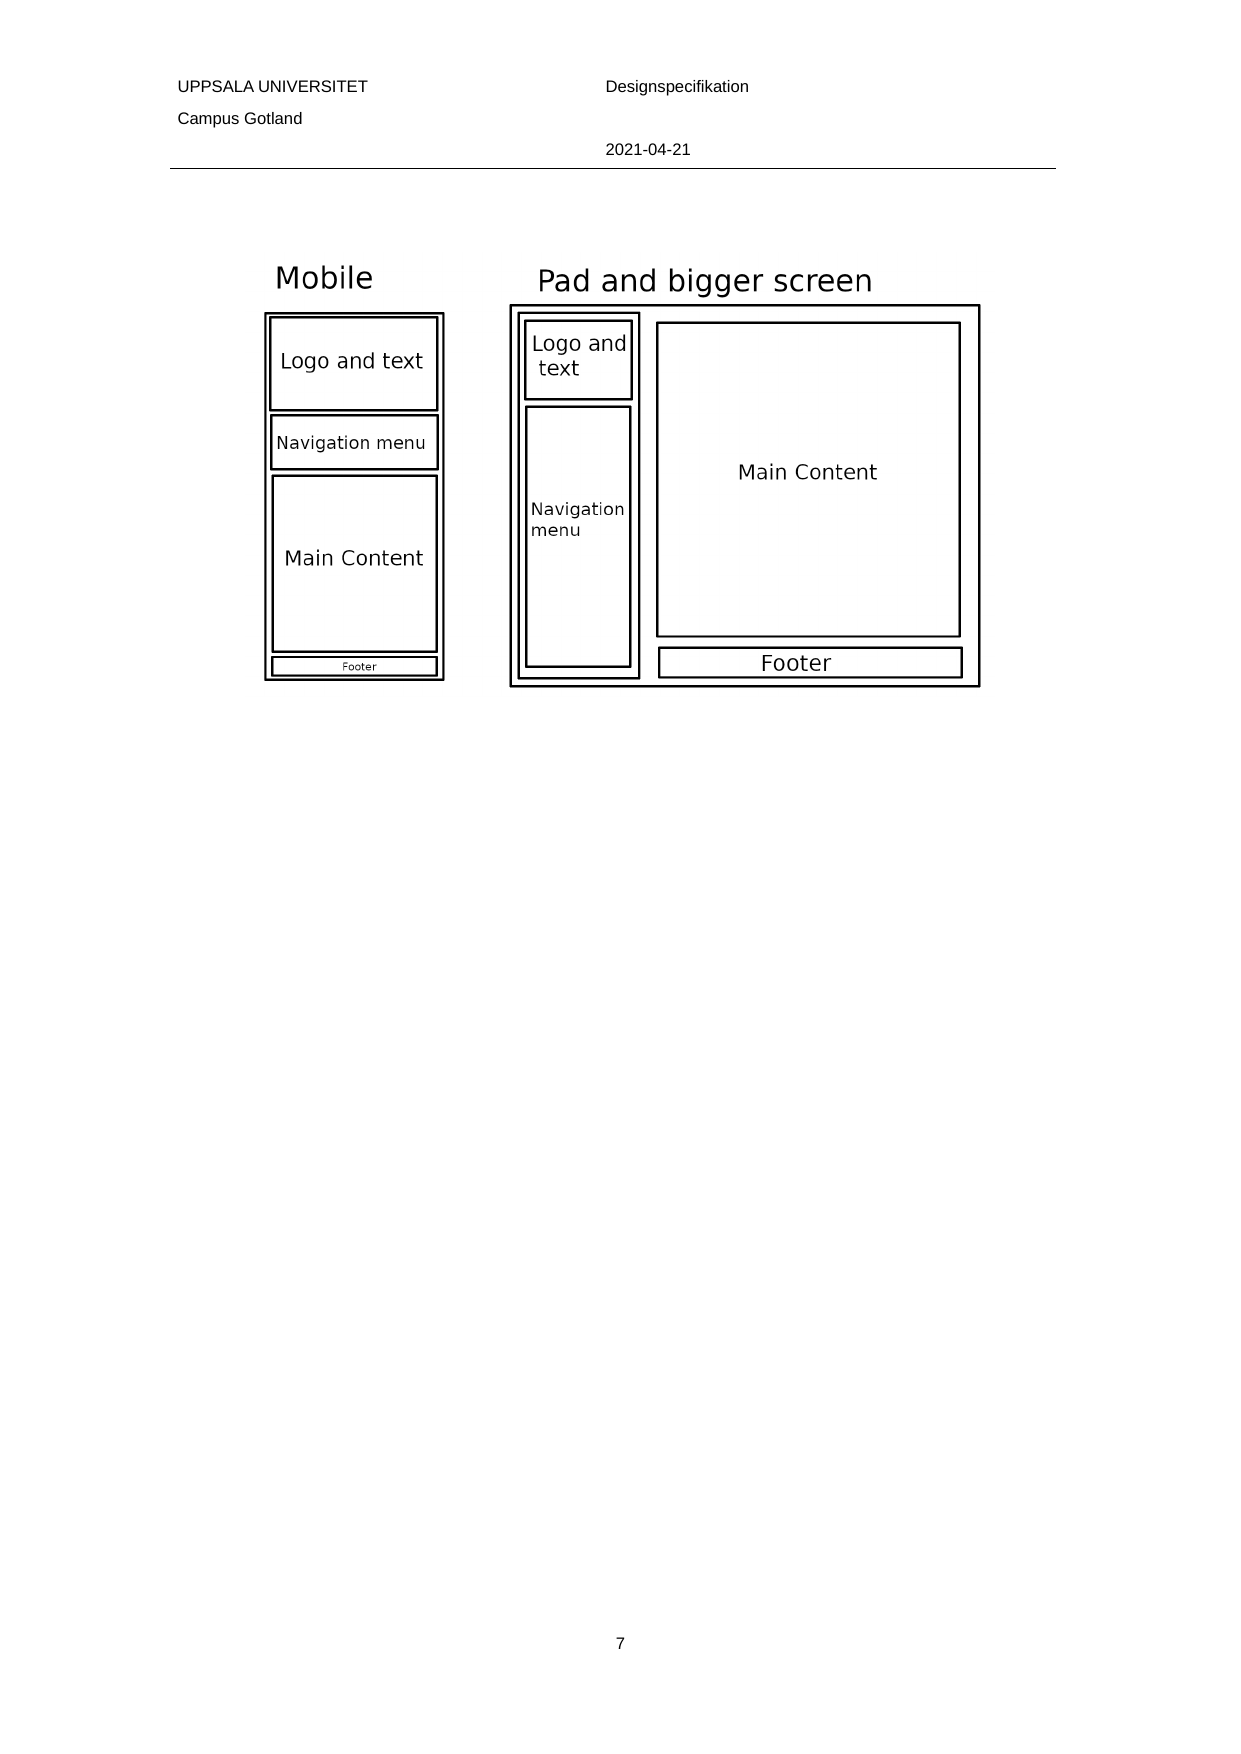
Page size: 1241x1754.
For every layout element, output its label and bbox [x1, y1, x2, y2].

picture [245, 252, 995, 697]
